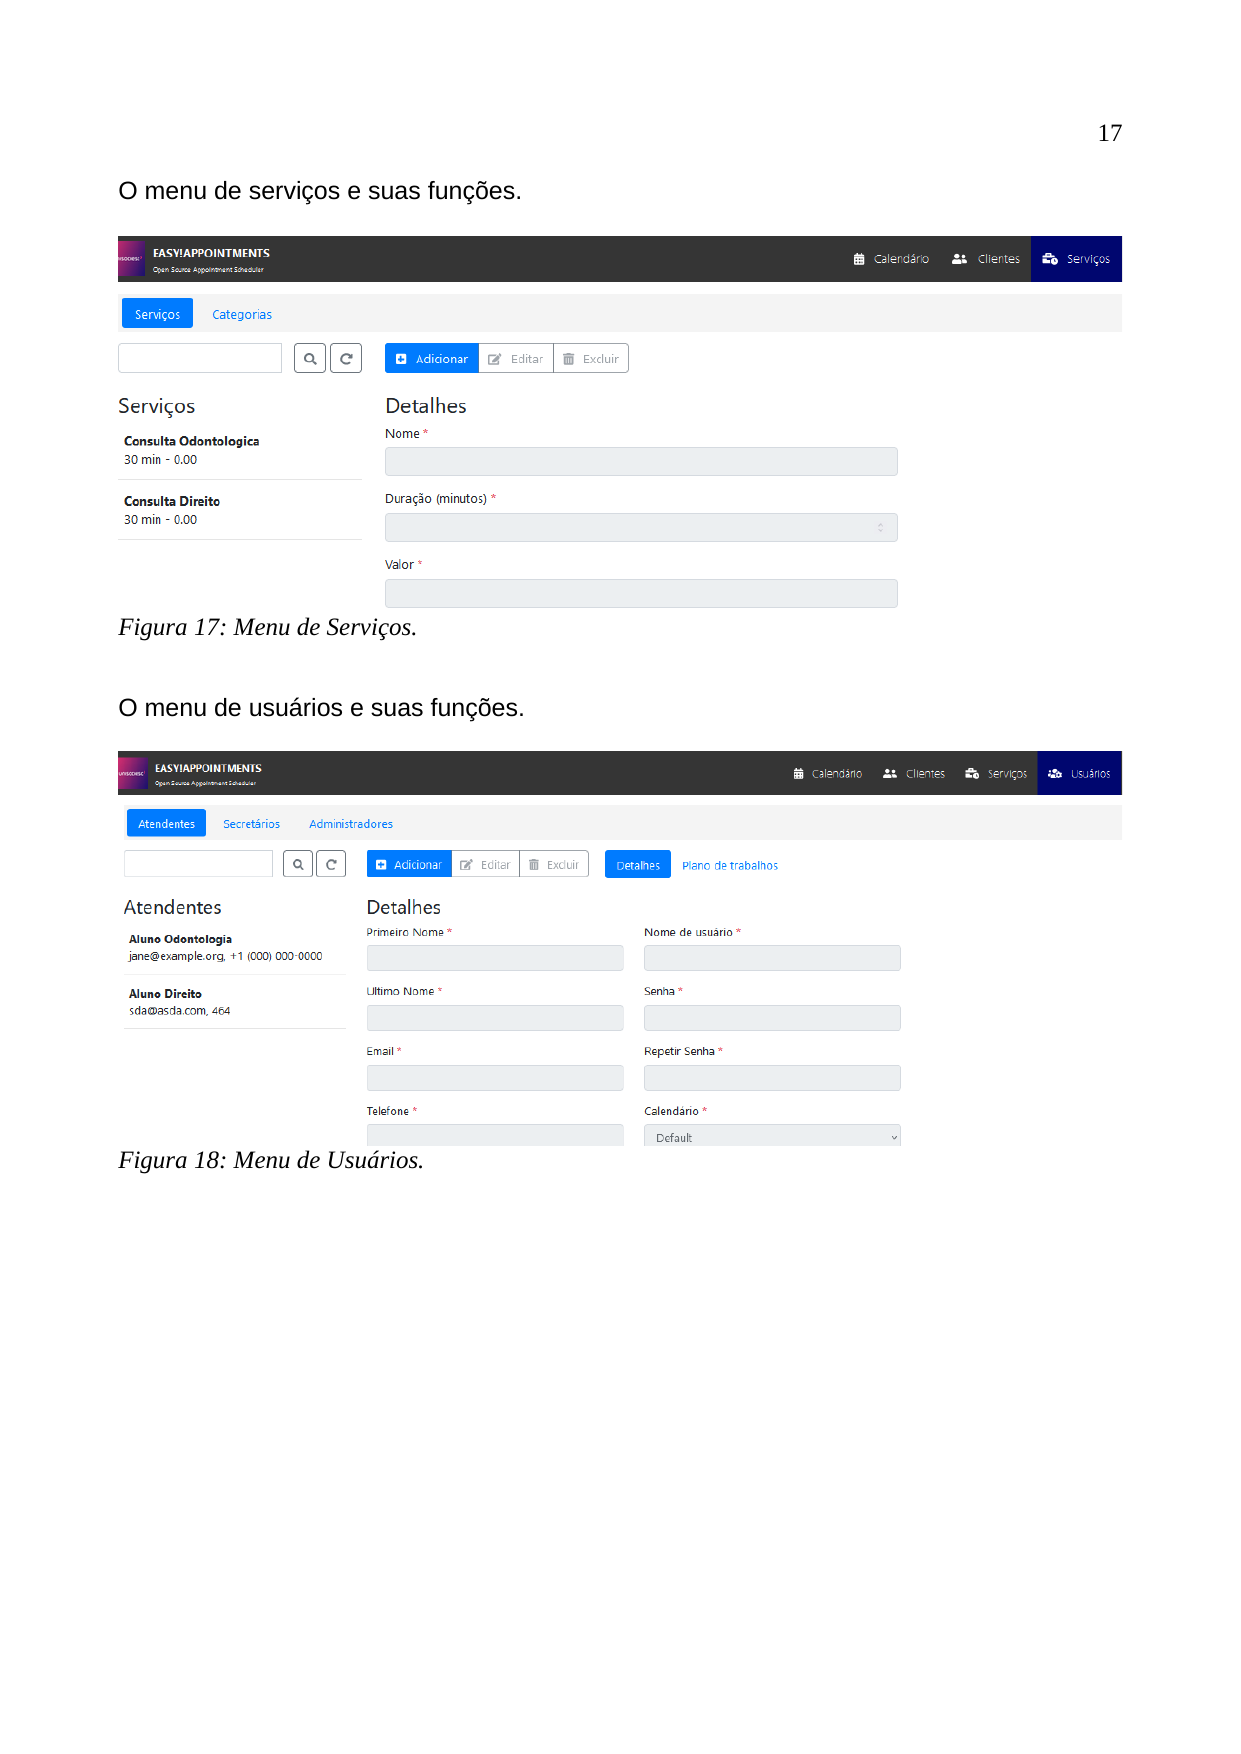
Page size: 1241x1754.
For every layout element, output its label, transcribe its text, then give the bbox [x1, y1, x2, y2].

text O menu de serviços e suas funções. [118, 176, 1122, 205]
text Figura 18: Menu de Usuários. [118, 1146, 1122, 1174]
picture [118, 751, 1123, 1146]
text Figura 17: Menu de Serviços. [118, 613, 1122, 641]
picture [118, 236, 1123, 613]
text O menu de usuários e suas funções. [118, 693, 1122, 722]
